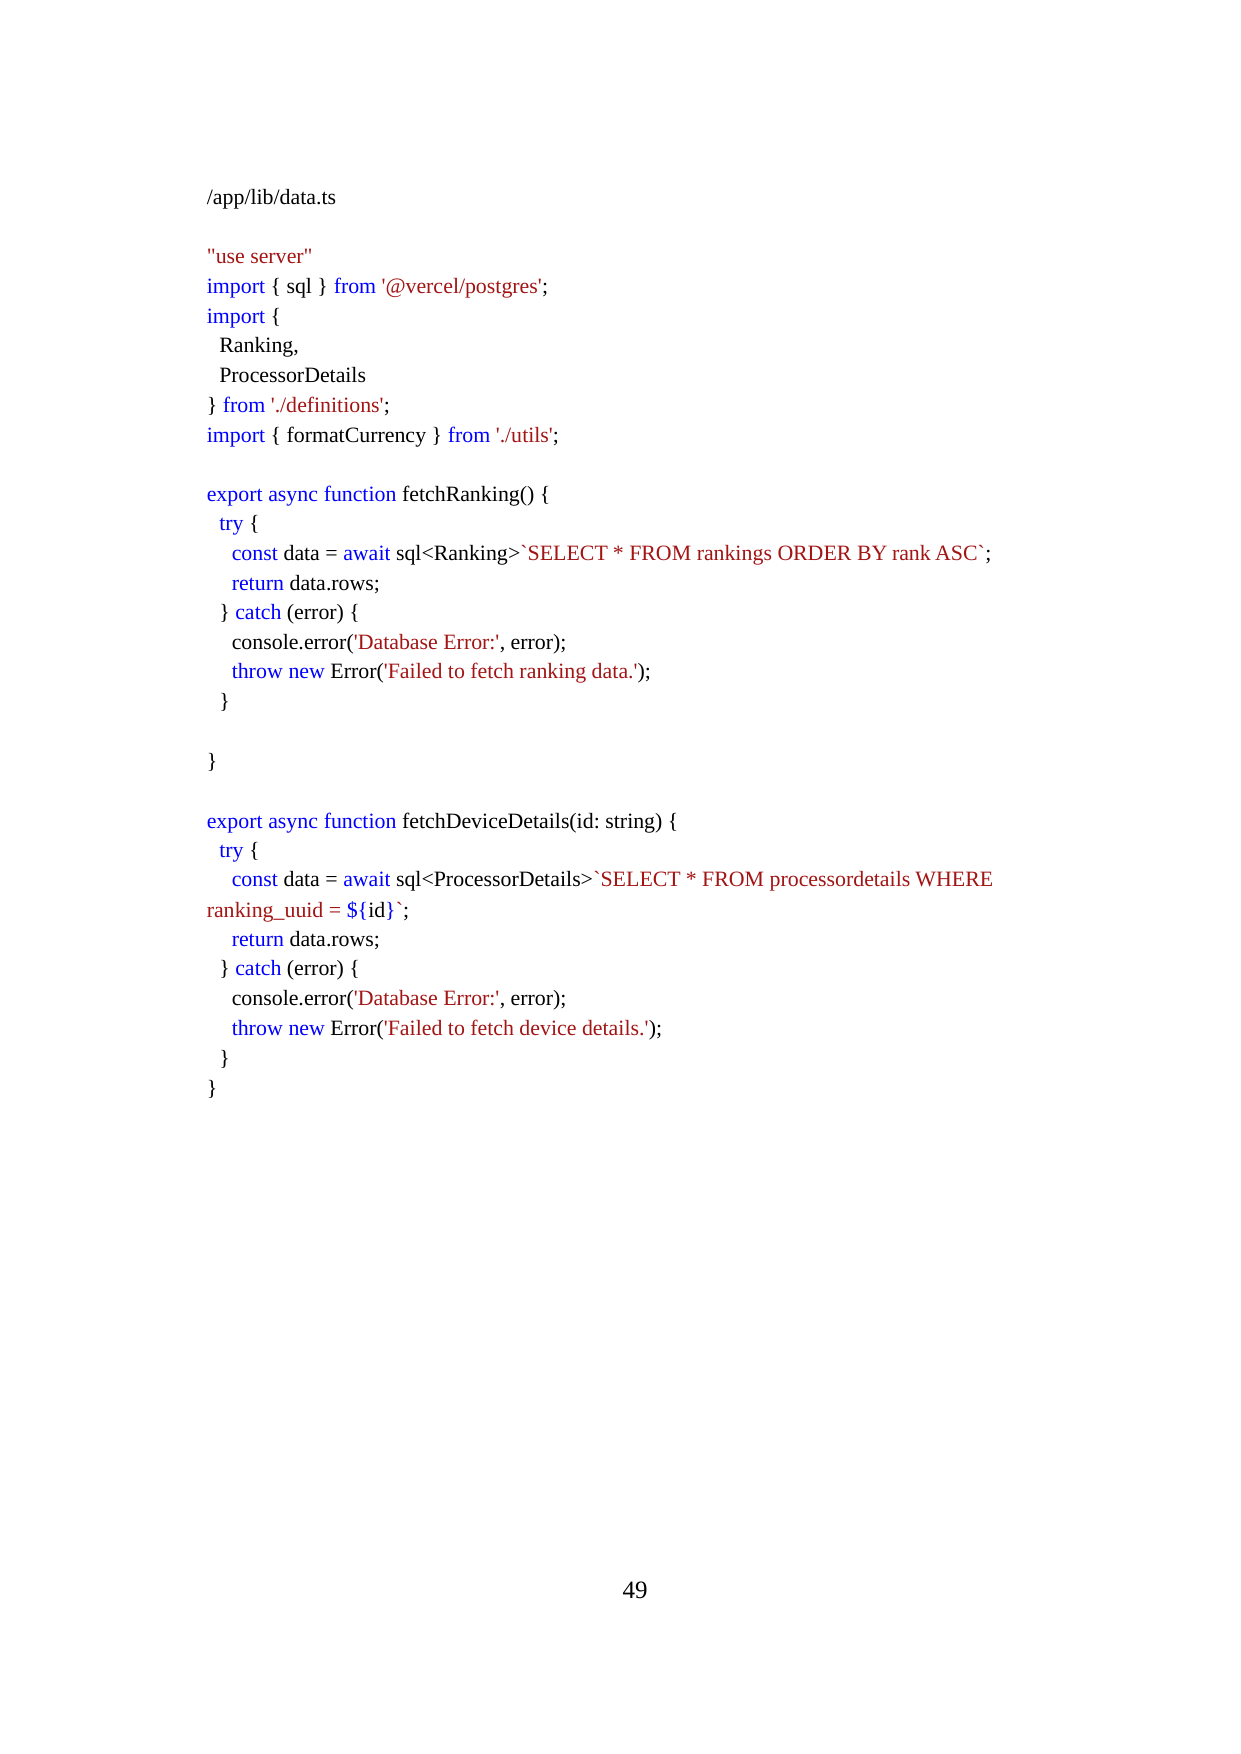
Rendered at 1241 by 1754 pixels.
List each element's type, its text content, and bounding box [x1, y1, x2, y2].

text const data = await sql<ProcessorDetails>`SELECT * FROM processordetails WHERE ranking_uuid = ${id}`; [207, 862, 1063, 922]
text } [207, 1041, 1063, 1070]
text } [207, 684, 1063, 714]
text export async function fetchRanking() { [207, 477, 1063, 506]
text throw new Error('Failed to fetch ranking data.'); [207, 655, 1063, 684]
text import { sql } from '@vercel/postgres'; [207, 269, 1063, 298]
text /app/lib/data.ts [207, 180, 1063, 209]
text export async function fetchDeviceDetails(id: string) { [207, 803, 1063, 833]
text Ranking, [207, 328, 1063, 358]
text } catch (error) { [207, 595, 1063, 625]
text } [207, 1070, 1063, 1100]
text console.error('Database Error:', error); [207, 981, 1063, 1011]
text return data.rows; [207, 922, 1063, 952]
text } catch (error) { [207, 952, 1063, 981]
text try { [207, 506, 1063, 536]
text try { [207, 833, 1063, 862]
text } from './definitions'; [207, 387, 1063, 417]
text console.error('Database Error:', error); [207, 625, 1063, 655]
text import { [207, 298, 1063, 328]
text throw new Error('Failed to fetch device details.'); [207, 1011, 1063, 1041]
text const data = await sql<Ranking>`SELECT * FROM rankings ORDER BY rank ASC`; [207, 536, 1063, 566]
text } [207, 744, 1063, 773]
text ProcessorDetails [207, 358, 1063, 387]
text import { formatCurrency } from './utils'; [207, 417, 1063, 447]
text "use server" [207, 239, 1063, 269]
text return data.rows; [207, 566, 1063, 595]
